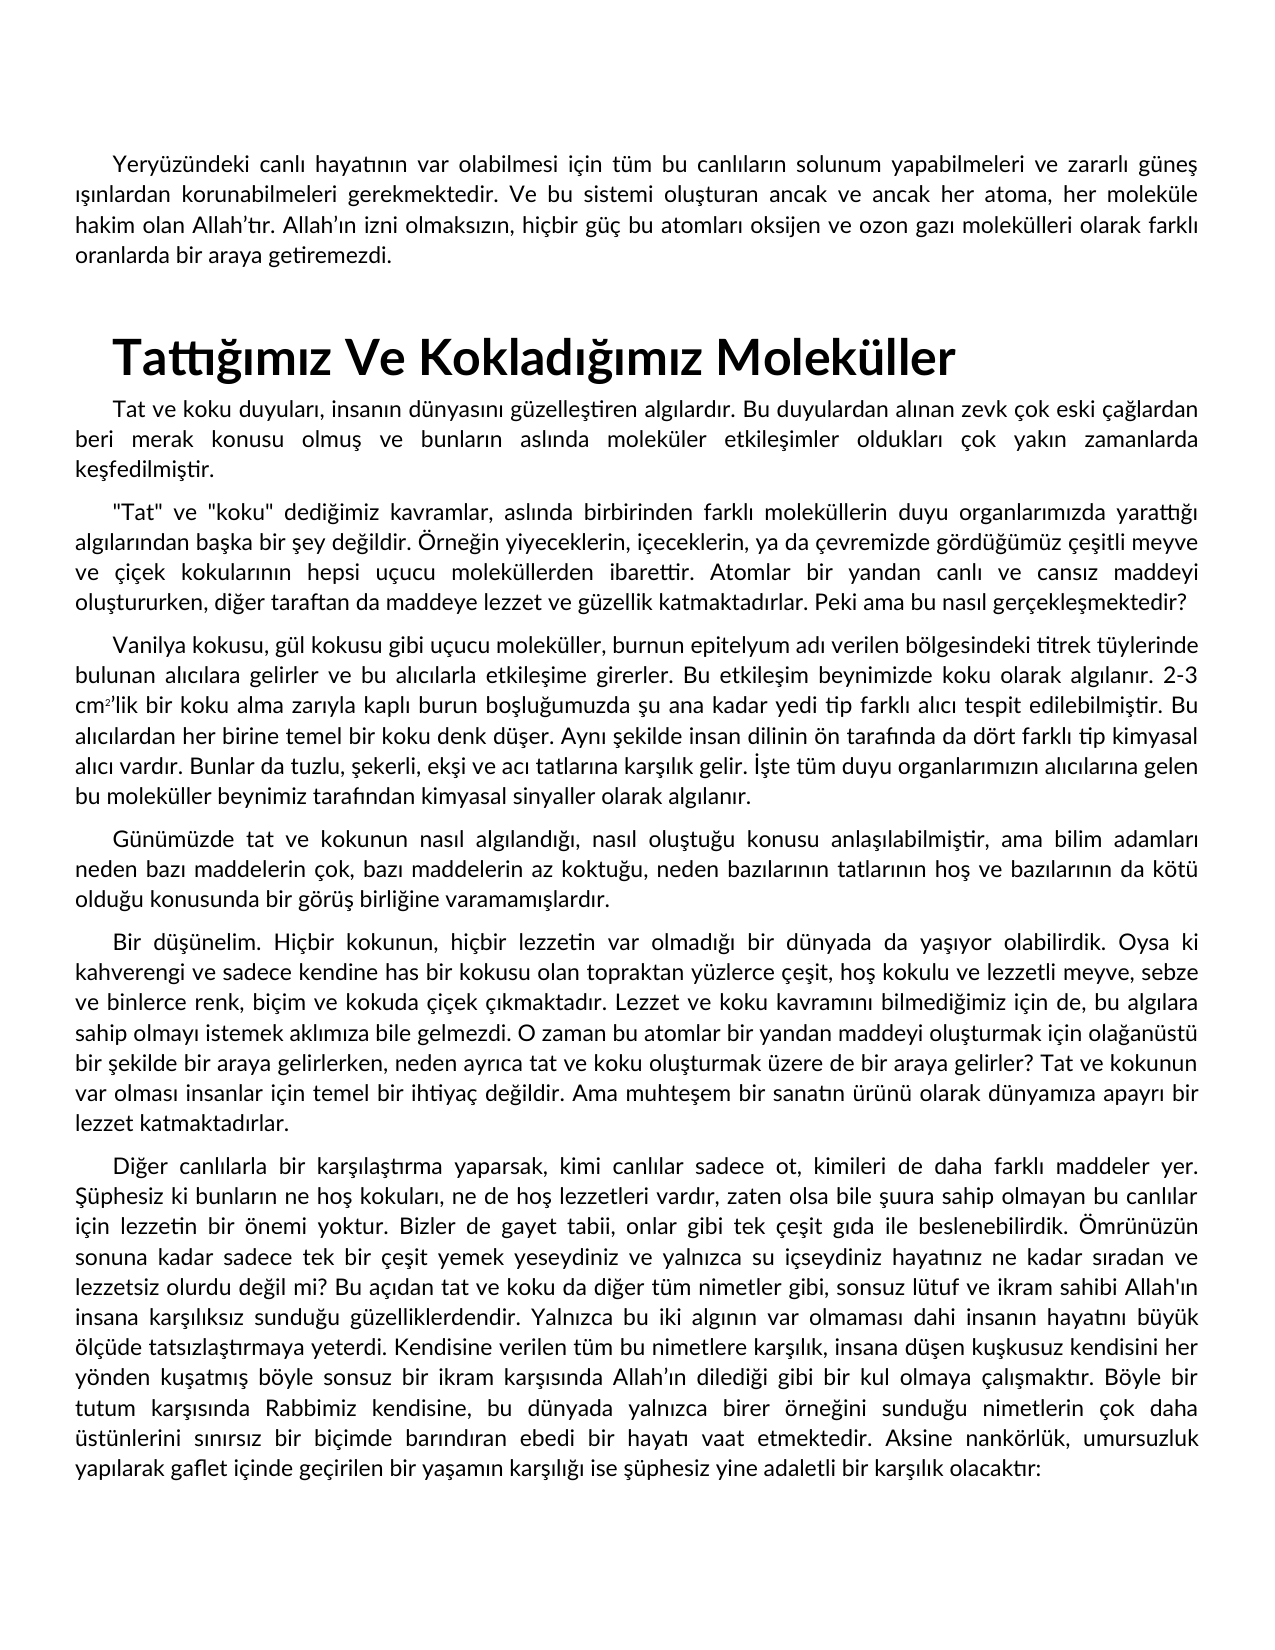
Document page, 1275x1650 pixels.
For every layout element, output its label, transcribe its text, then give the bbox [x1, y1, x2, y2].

text Yeryüzündeki canlı hayatının var olabilmesi için tüm bu canlıların solunum yapabilmeleri ve zararlı güneş ışınlardan korunabilmeleri gerekmektedir. Ve bu sistemi oluşturan ancak ve ancak her atoma, her moleküle hakim olan Allah’tır. Allah’ın izni olmaksızın, hiçbir güç bu atomları oksijen ve ozon gazı molekülleri olarak farklı oranlarda bir araya getiremezdi. [75, 150, 1200, 268]
text Günümüzde tat ve kokunun nasıl algılandığı, nasıl oluştuğu konusu anlaşılabilmiştir, ama bilim adamları neden bazı maddelerin çok, bazı maddelerin az koktuğu, neden bazılarının tatlarının hoş ve bazılarının da kötü olduğu konusunda bir görüş birliğine varamamışlardır. [75, 824, 1200, 912]
text Tat ve koku duyuları, insanın dünyasını güzelleştiren algılardır. Bu duyulardan alınan zevk çok eski çağlardan beri merak konusu olmuş ve bunların aslında moleküler etkileşimler oldukları çok yakın zamanlarda keşfedilmiştir. [75, 394, 1200, 482]
subtitle Tattığımız Ve Kokladığımız Moleküller [112, 326, 1200, 386]
text Diğer canlılarla bir karşılaştırma yaparsak, kimi canlılar sadece ot, kimileri de daha farklı maddeler yer. Şüphesiz ki bunların ne hoş kokuları, ne de hoş lezzetleri vardır, zaten olsa bile şuura sahip olmayan bu canlılar için lezzetin bir önemi yoktur. Bizler de gayet tabii, onlar gibi tek çeşit gıda ile beslenebilirdik. Ömrünüzün sonuna kadar sadece tek bir çeşit yemek yeseydiniz ve yalnızca su içseydiniz hayatınız ne kadar sıradan ve lezzetsiz olurdu değil mi? Bu açıdan tat ve koku da diğer tüm nimetler gibi, sonsuz lütuf ve ikram sahibi Allah'ın insana karşılıksız sunduğu güzelliklerdendir. Yalnızca bu iki algının var olmaması dahi insanın hayatını büyük ölçüde tatsızlaştırmaya yeterdi. Kendisine verilen tüm bu nimetlere karşılık, insana düşen kuşkusuz kendisini her yönden kuşatmış böyle sonsuz bir ikram karşısında Allah’ın dilediği gibi bir kul olmaya çalışmaktır. Böyle bir tutum karşısında Rabbimiz kendisine, bu dünyada yalnızca birer örneğini sunduğu nimetlerin çok daha üstünlerini sınırsız bir biçimde barındıran ebedi bir hayatı vaat etmektedir. Aksine nankörlük, umursuzluk yapılarak gaflet içinde geçirilen bir yaşamın karşılığı ise şüphesiz yine adaletli bir karşılık olacaktır: [75, 1152, 1200, 1481]
text Bir düşünelim. Hiçbir kokunun, hiçbir lezzetin var olmadığı bir dünyada da yaşıyor olabilirdik. Oysa ki kahverengi ve sadece kendine has bir kokusu olan topraktan yüzlerce çeşit, hoş kokulu ve lezzetli meyve, sebze ve binlerce renk, biçim ve kokuda çiçek çıkmaktadır. Lezzet ve koku kavramını bilmediğimiz için de, bu algılara sahip olmayı istemek aklımıza bile gelmezdi. O zaman bu atomlar bir yandan maddeyi oluşturmak için olağanüstü bir şekilde bir araya gelirlerken, neden ayrıca tat ve koku oluşturmak üzere de bir araya gelirler? Tat ve kokunun var olması insanlar için temel bir ihtiyaç değildir. Ama muhteşem bir sanatın ürünü olarak dünyamıza apayrı bir lezzet katmaktadırlar. [75, 928, 1200, 1136]
text "Tat" ve "koku" dediğimiz kavramlar, aslında birbirinden farklı moleküllerin duyu organlarımızda yarattığı algılarından başka bir şey değildir. Örneğin yiyeceklerin, içeceklerin, ya da çevremizde gördüğümüz çeşitli meyve ve çiçek kokularının hepsi uçucu moleküllerden ibarettir. Atomlar bir yandan canlı ve cansız maddeyi oluştururken, diğer taraftan da maddeye lezzet ve güzellik katmaktadırlar. Peki ama bu nasıl gerçekleşmektedir? [75, 497, 1200, 616]
text Vanilya kokusu, gül kokusu gibi uçucu moleküller, burnun epitelyum adı verilen bölgesindeki titrek tüylerinde bulunan alıcılara gelirler ve bu alıcılarla etkileşime girerler. Bu etkileşim beynimizde koku olarak algılanır. 2-3 cm2’lik bir koku alma zarıyla kaplı burun boşluğumuzda şu ana kadar yedi tip farklı alıcı tespit edilebilmiştir. Bu alıcılardan her birine temel bir koku denk düşer. Aynı şekilde insan dilinin ön tarafında da dört farklı tip kimyasal alıcı vardır. Bunlar da tuzlu, şekerli, ekşi ve acı tatlarına karşılık gelir. İşte tüm duyu organlarımızın alıcılarına gelen bu moleküller beynimiz tarafından kimyasal sinyaller olarak algılanır. [75, 631, 1200, 809]
